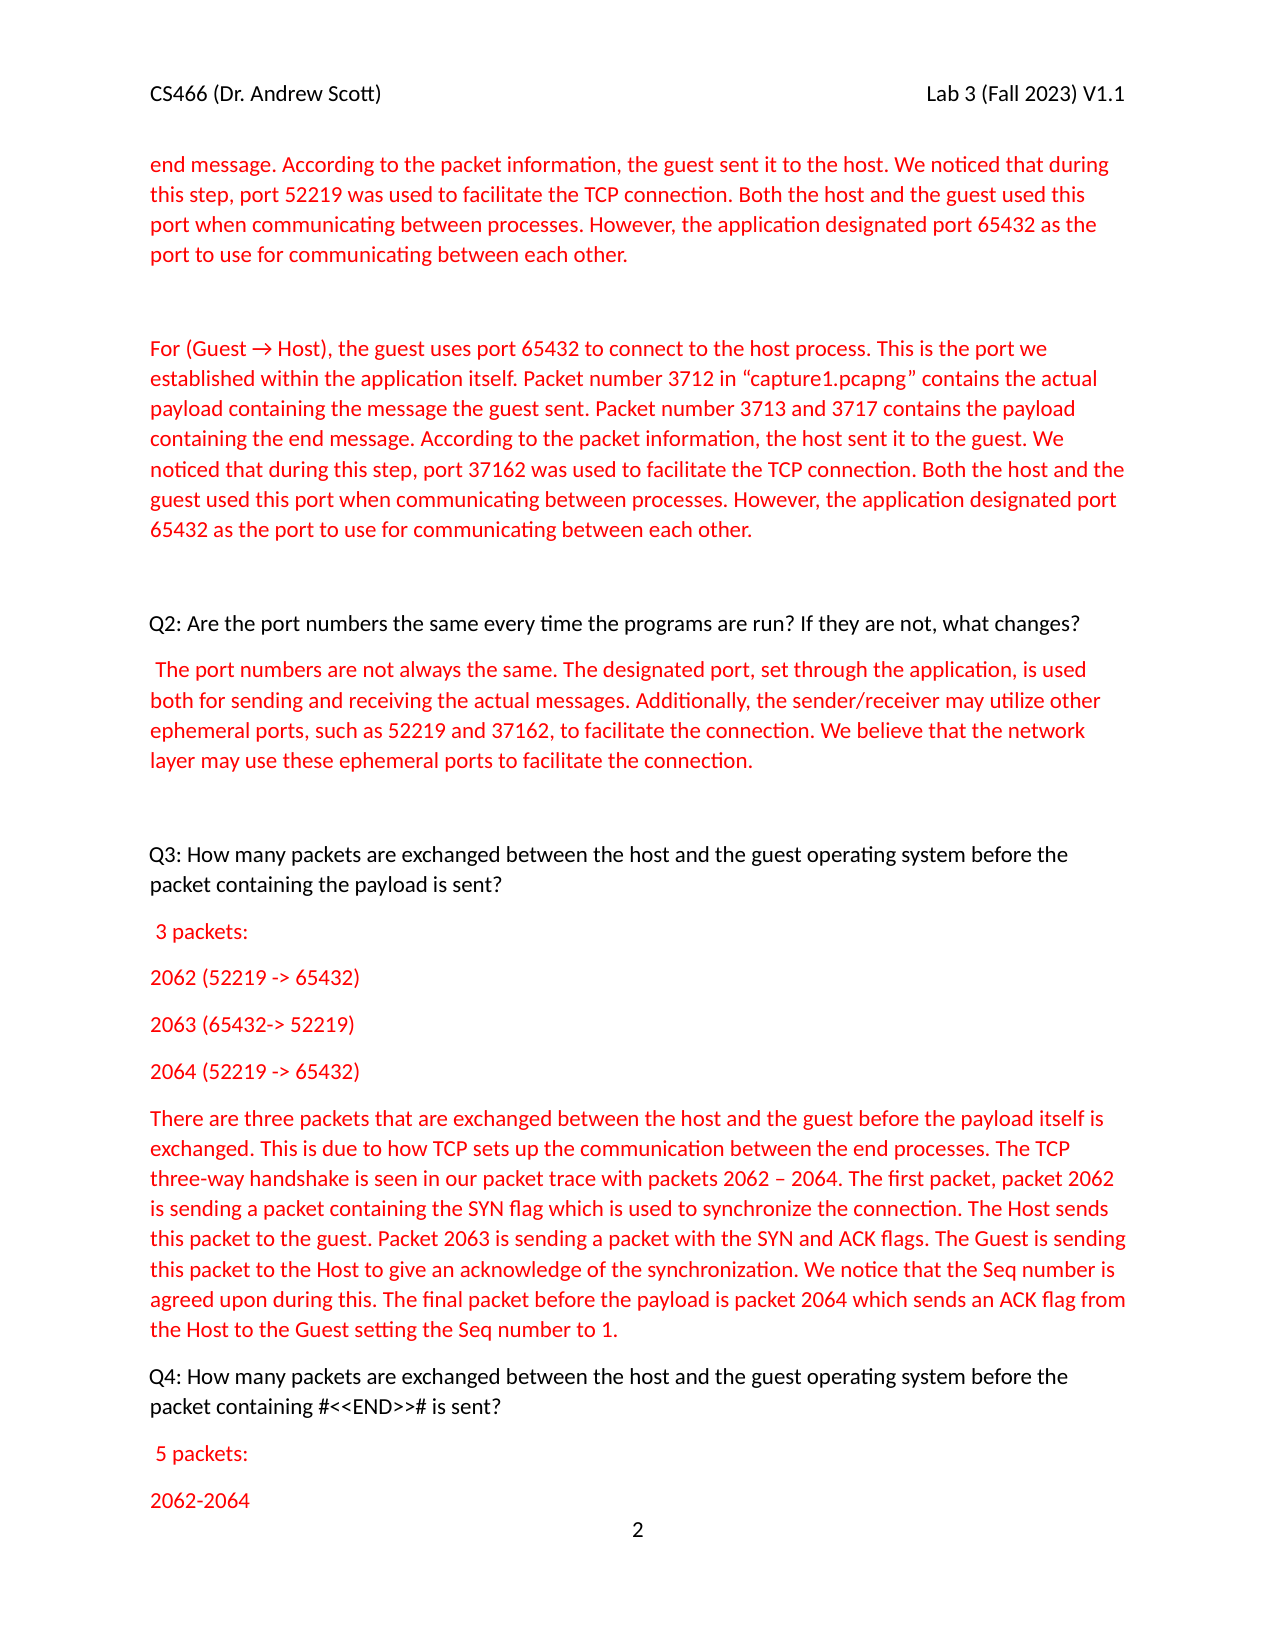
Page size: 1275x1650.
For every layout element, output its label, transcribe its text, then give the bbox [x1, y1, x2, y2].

text 5 packets: [150, 1439, 1130, 1467]
text Q4: How many packets are exchanged between the host and the guest operating system before the packet containing #<<END>># is sent? [148, 1362, 1126, 1420]
text 2062 (52219 -> 65432) [150, 963, 1130, 992]
text 2064 (52219 -> 65432) [150, 1057, 1130, 1085]
text 2062-2064 [150, 1486, 1130, 1514]
text Q2: Are the port numbers the same every time the programs are run? If they are not, what changes? [148, 609, 1126, 637]
text 2063 (65432-> 52219) [150, 1010, 1130, 1038]
text 3 packets: [150, 917, 1130, 945]
text Q3: How many packets are exchanged between the host and the guest operating system before the packet containing the payload is sent? [148, 840, 1126, 898]
text The port numbers are not always the same. The designated port, set through the application, is used both for sending and receiving the actual messages. Additionally, the sender/receiver may utilize other ephemeral ports, such as 52219 and 37162, to facilitate the connection. We believe that the network layer may use these ephemeral ports to facilitate the connection. [150, 656, 1130, 774]
text For (Guest → Host), the guest uses port 65432 to connect to the host process. This is the port we established within the application itself. Packet number 3712 in “capture1.pcapng” contains the actual payload containing the message the guest sent. Packet number 3713 and 3717 contains the payload containing the end message. According to the packet information, the host sent it to the guest. We noticed that during this step, port 37162 was used to facilitate the TCP connection. Both the host and the guest used this port when communicating between processes. However, the application designated port 65432 as the port to use for communicating between each other. [150, 334, 1130, 543]
text end message. According to the packet information, the guest sent it to the host. We noticed that during this step, port 52219 was used to facilitate the TCP connection. Both the host and the guest used this port when communicating between processes. However, the application designated port 65432 as the port to use for communicating between each other. [150, 150, 1130, 269]
text There are three packets that are exchanged between the host and the guest before the payload itself is exchanged. This is due to how TCP sets up the communication between the end processes. The TCP three-way handshake is seen in our packet trace with packets 2062 – 2064. The first packet, packet 2062 is sending a packet containing the SYN flag which is used to synchronize the connection. The Host sends this packet to the guest. Packet 2063 is sending a packet with the SYN and ACK flags. The Guest is sending this packet to the Host to give an acknowledge of the synchronization. We notice that the Seq number is agreed upon during this. The final packet before the payload is packet 2064 which sends an ACK flag from the Host to the Guest setting the Seq number to 1. [150, 1104, 1130, 1343]
